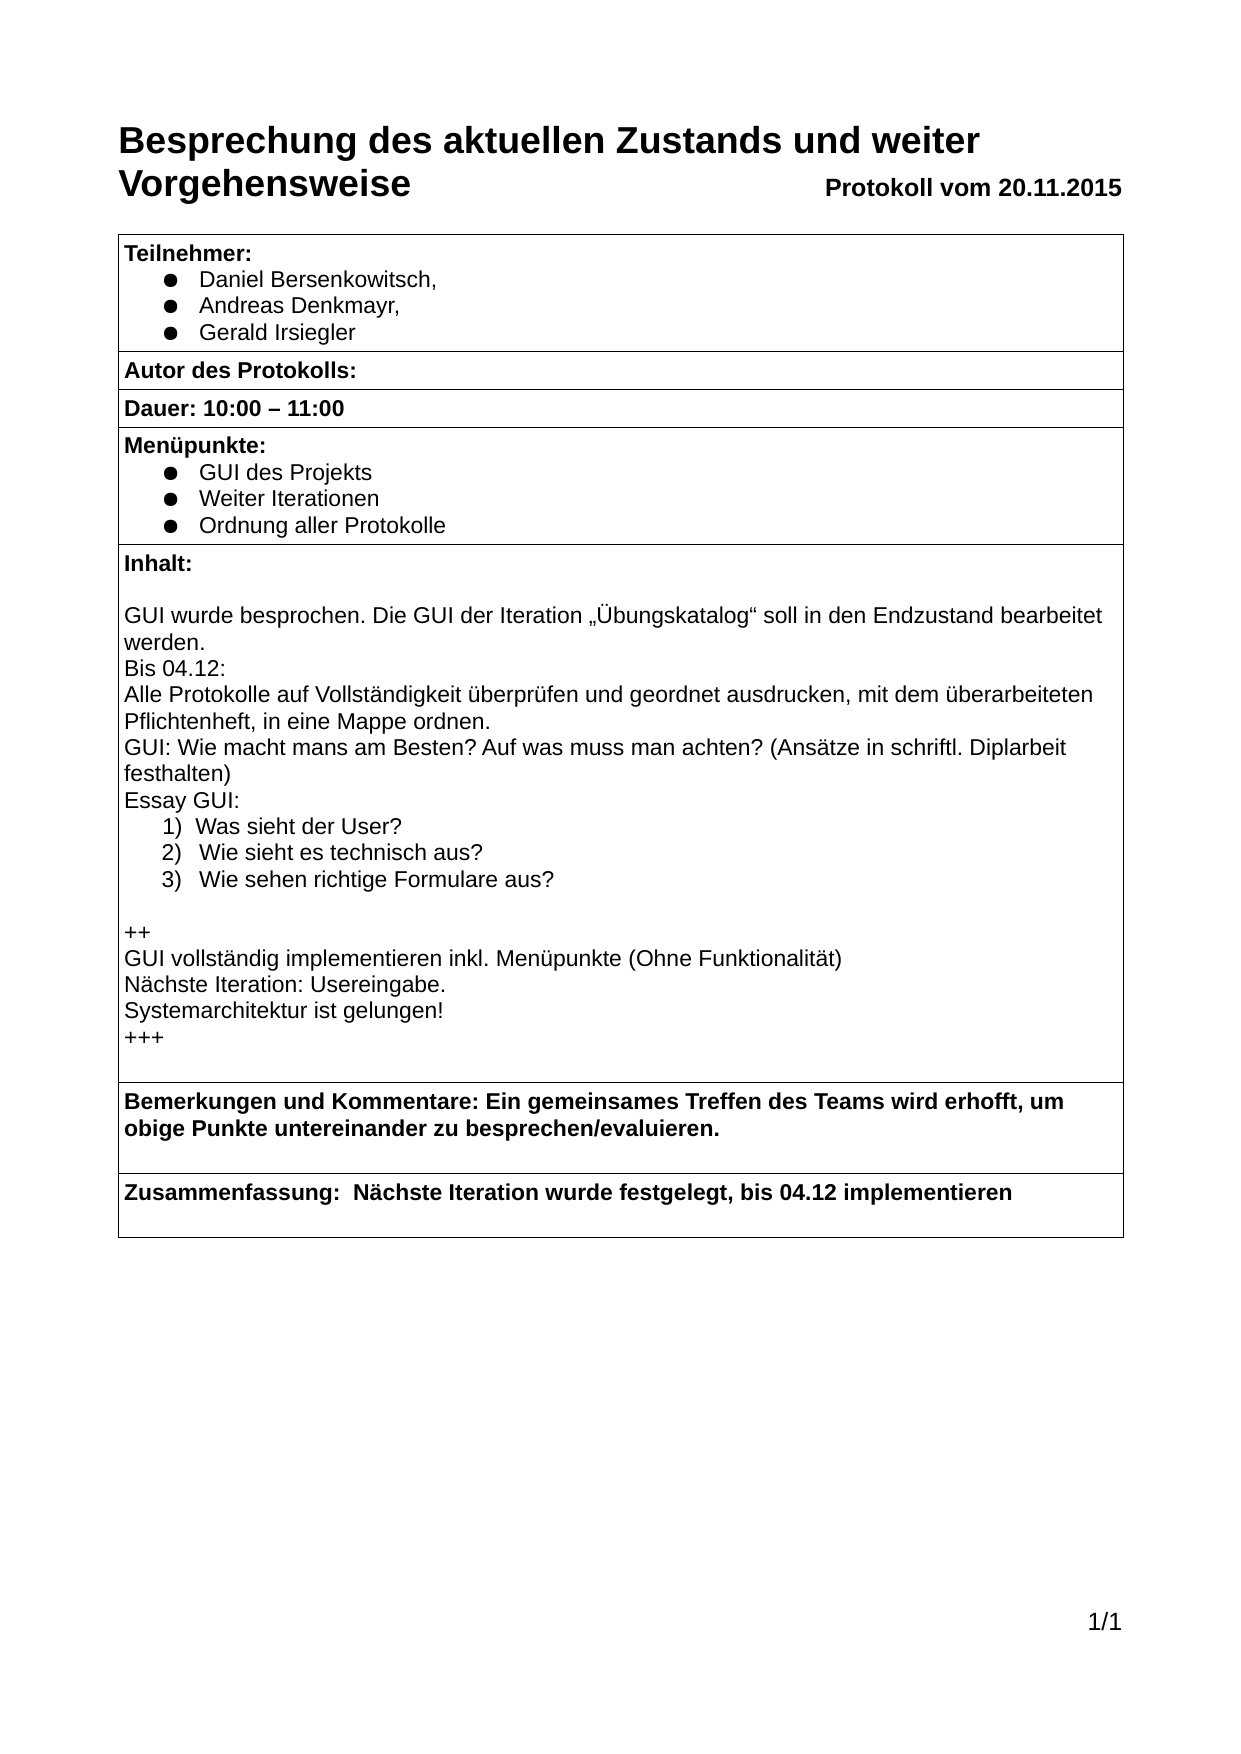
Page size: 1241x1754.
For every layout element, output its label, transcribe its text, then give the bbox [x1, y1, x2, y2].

table_cell Dauer: 10:00 – 11:00 [119, 390, 1123, 427]
table_cell Bemerkungen und Kommentare: Ein gemeinsames Treffen des Teams wird erhofft, um obige Punkte untereinander zu besprechen/evaluieren. [119, 1083, 1123, 1173]
table_cell Autor des Protokolls: [119, 352, 1123, 389]
table_cell Zusammenfassung: Nächste Iteration wurde festgelegt, bis 04.12 implementieren [119, 1174, 1123, 1237]
table_cell Inhalt: GUI wurde besprochen. Die GUI der Iteration „Übungskatalog“ soll in den Endzustand bearbeitet werden. Bis 04.12: Alle Protokolle auf Vollständigkeit überprüfen und geordnet ausdrucken, mit dem überarbeiteten Pflichtenheft, in eine Mappe ordnen. GUI: Wie macht mans am Besten? Auf was muss man achten? (Ansätze in schriftl. Diplarbeit festhalten) Essay GUI: 1) Was sieht der User? Wie sieht es technisch aus? Wie sehen richtige Formulare aus? ++ GUI vollständig implementieren inkl. Menüpunkte (Ohne Funktionalität) Nächste Iteration: Usereingabe. Systemarchitektur ist gelungen! +++ [119, 545, 1123, 1082]
table_header Teilnehmer: Daniel Bersenkowitsch, Andreas Denkmayr, Gerald Irsiegler [119, 235, 1123, 351]
table_cell Menüpunkte: GUI des Projekts Weiter Iterationen Ordnung aller Protokolle [119, 428, 1123, 544]
